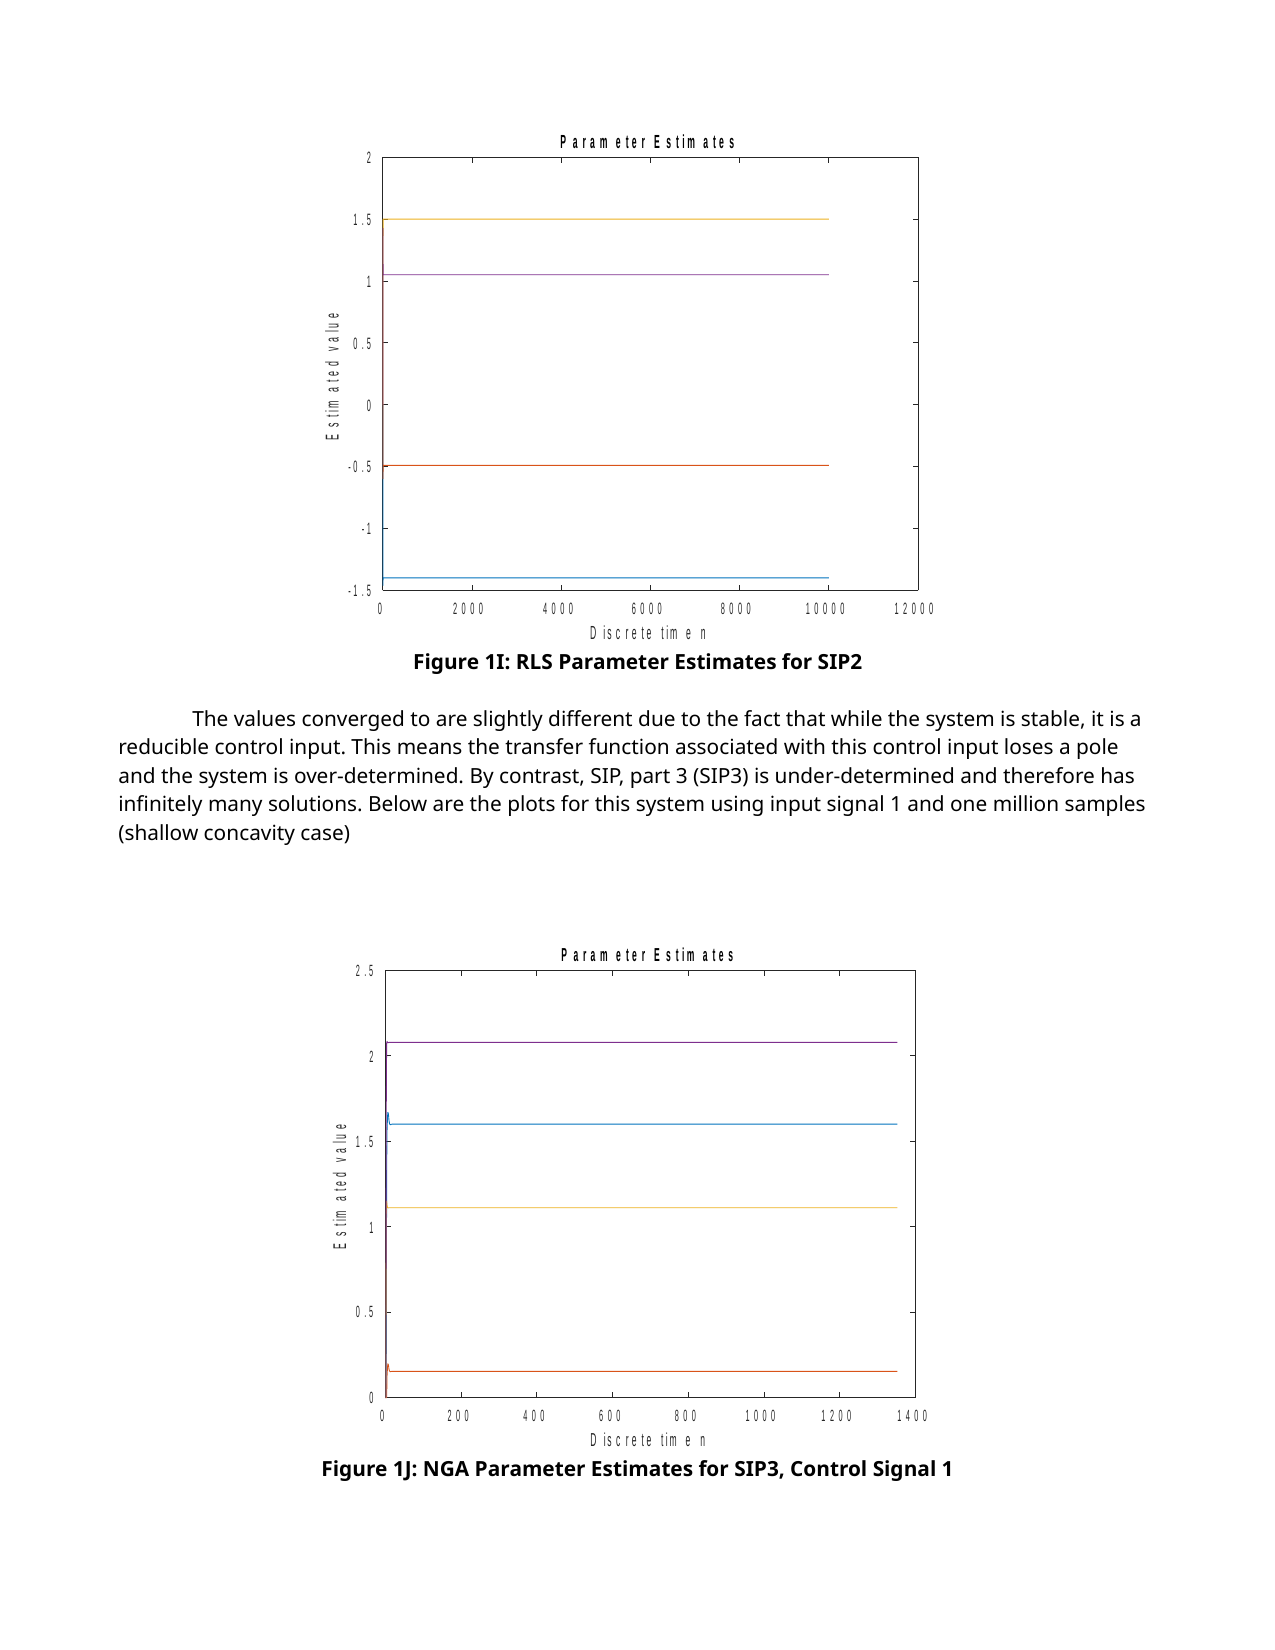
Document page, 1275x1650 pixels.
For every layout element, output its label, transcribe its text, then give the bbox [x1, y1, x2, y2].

text Figure 1I: RLS Parameter Estimates for SIP2 [118, 118, 1157, 676]
text The values converged to are slightly different due to the fact that while the system is stable, it is a reducible control input. This means the transfer function associated with this control input loses a pole and the system is over-determined. By contrast, SIP, part 3 (SIP3) is under-determined and therefore has infinitely many solutions. Below are the plots for this system using input signal 1 and one million samples (shallow concavity case) [118, 704, 1157, 846]
text Figure 1J: NGA Parameter Estimates for SIP3, Control Signal 1 [118, 931, 1157, 1482]
